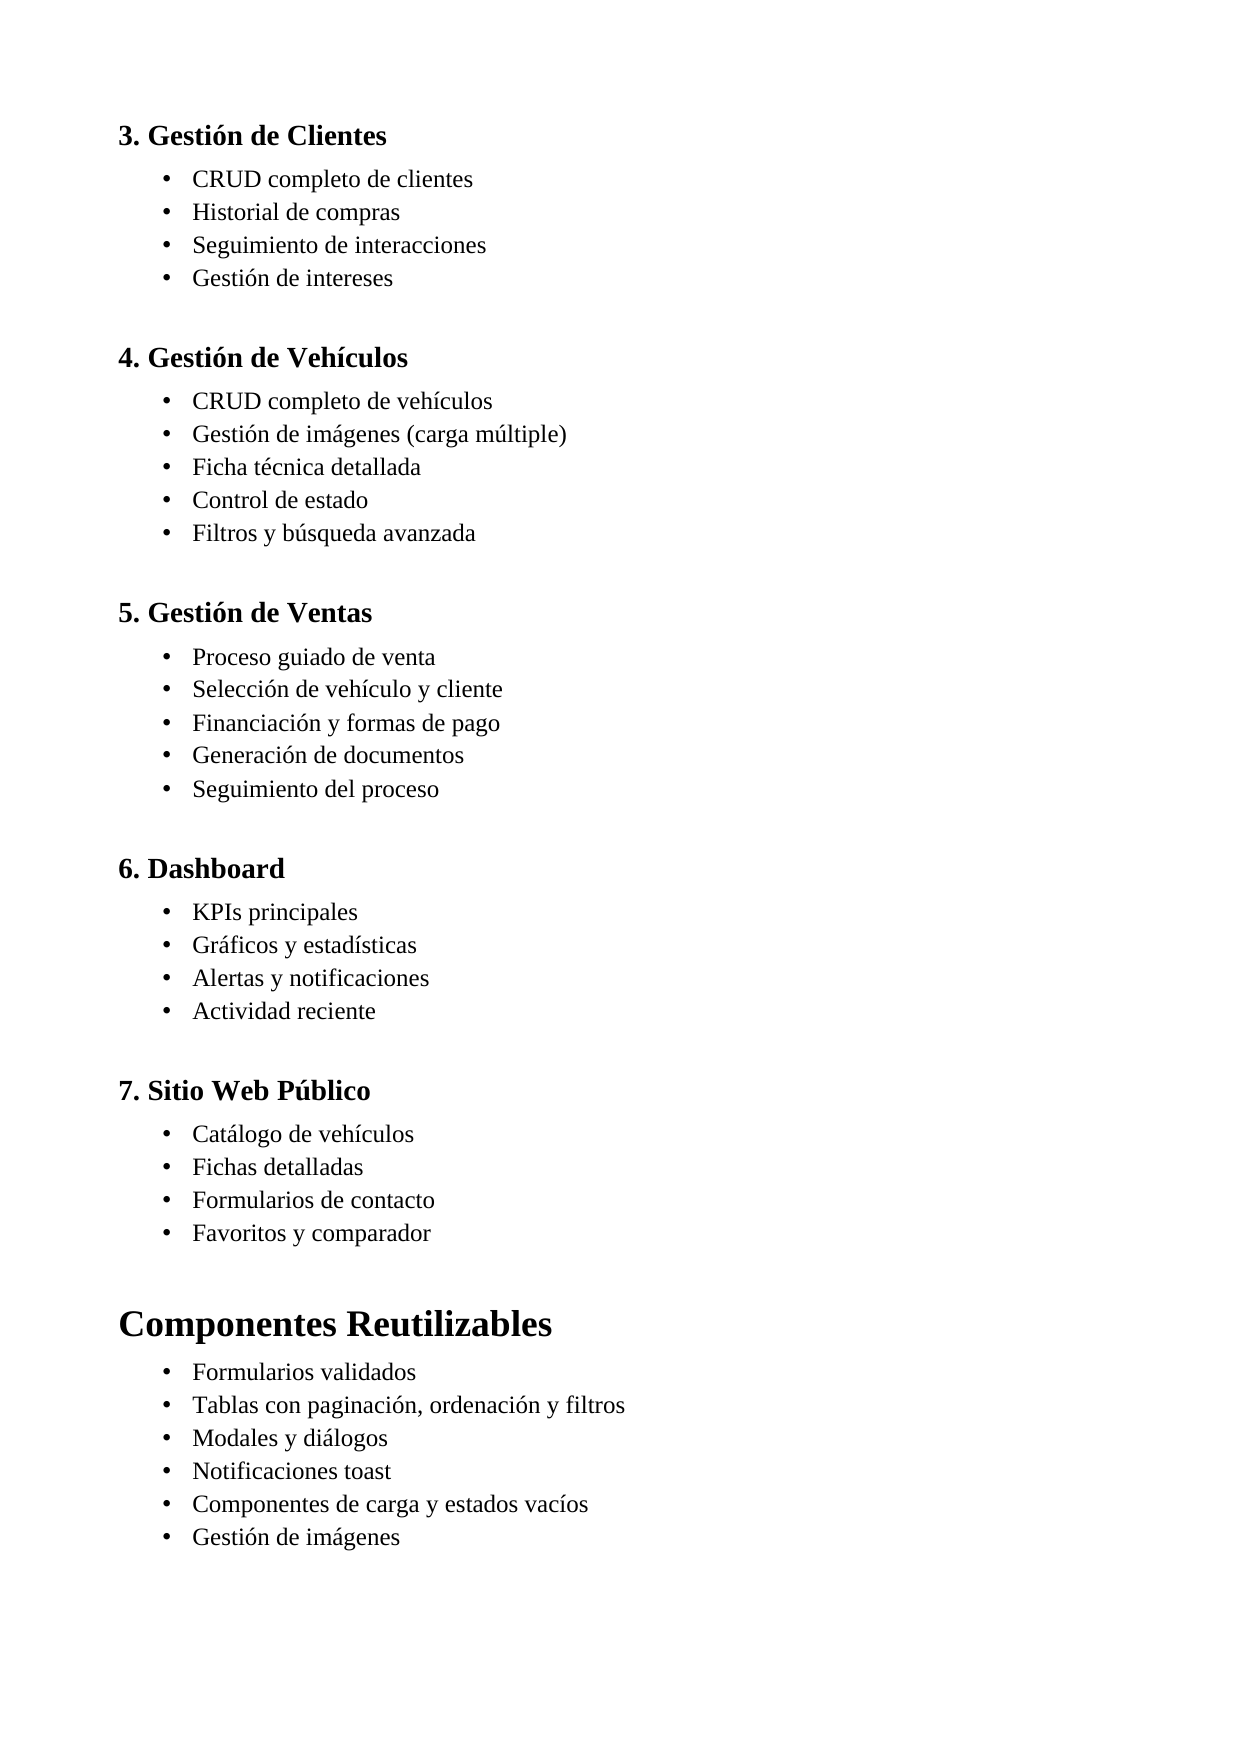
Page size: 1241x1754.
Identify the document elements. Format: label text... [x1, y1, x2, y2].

list KPIs principales [162, 897, 1122, 926]
list Alertas y notificaciones [162, 963, 1122, 992]
list Favoritos y comparador [162, 1218, 1122, 1247]
list Componentes de carga y estados vacíos [162, 1489, 1122, 1518]
list Historial de compras [162, 197, 1122, 226]
list Generación de documentos [162, 741, 1122, 769]
list Tablas con paginación, ordenación y filtros [162, 1390, 1122, 1419]
list Ficha técnica detallada [162, 452, 1122, 481]
list Actividad reciente [162, 996, 1122, 1024]
subtitle 7. Sitio Web Público [118, 1073, 1122, 1106]
list Seguimiento del proceso [162, 774, 1122, 802]
subtitle Componentes Reutilizables [118, 1301, 1122, 1344]
list Seguimiento de interacciones [162, 230, 1122, 259]
list Fichas detalladas [162, 1152, 1122, 1181]
list Selección de vehículo y cliente [162, 674, 1122, 703]
list CRUD completo de clientes [162, 164, 1122, 193]
subtitle 6. Dashboard [118, 851, 1122, 884]
list Formularios de contacto [162, 1185, 1122, 1214]
list CRUD completo de vehículos [162, 386, 1122, 415]
subtitle 5. Gestión de Ventas [118, 596, 1122, 629]
list Financiación y formas de pago [162, 708, 1122, 736]
list Gestión de imágenes (carga múltiple) [162, 419, 1122, 448]
list Catálogo de vehículos [162, 1119, 1122, 1148]
list Gráficos y estadísticas [162, 930, 1122, 958]
list Notificaciones toast [162, 1456, 1122, 1485]
subtitle 4. Gestión de Vehículos [118, 340, 1122, 374]
list Control de estado [162, 485, 1122, 514]
list Formularios validados [162, 1357, 1122, 1386]
list Modales y diálogos [162, 1423, 1122, 1452]
list Gestión de intereses [162, 263, 1122, 292]
list Gestión de imágenes [162, 1522, 1122, 1551]
list Proceso guiado de venta [162, 642, 1122, 670]
list Filtros y búsqueda avanzada [162, 518, 1122, 547]
subtitle 3. Gestión de Clientes [118, 118, 1122, 152]
